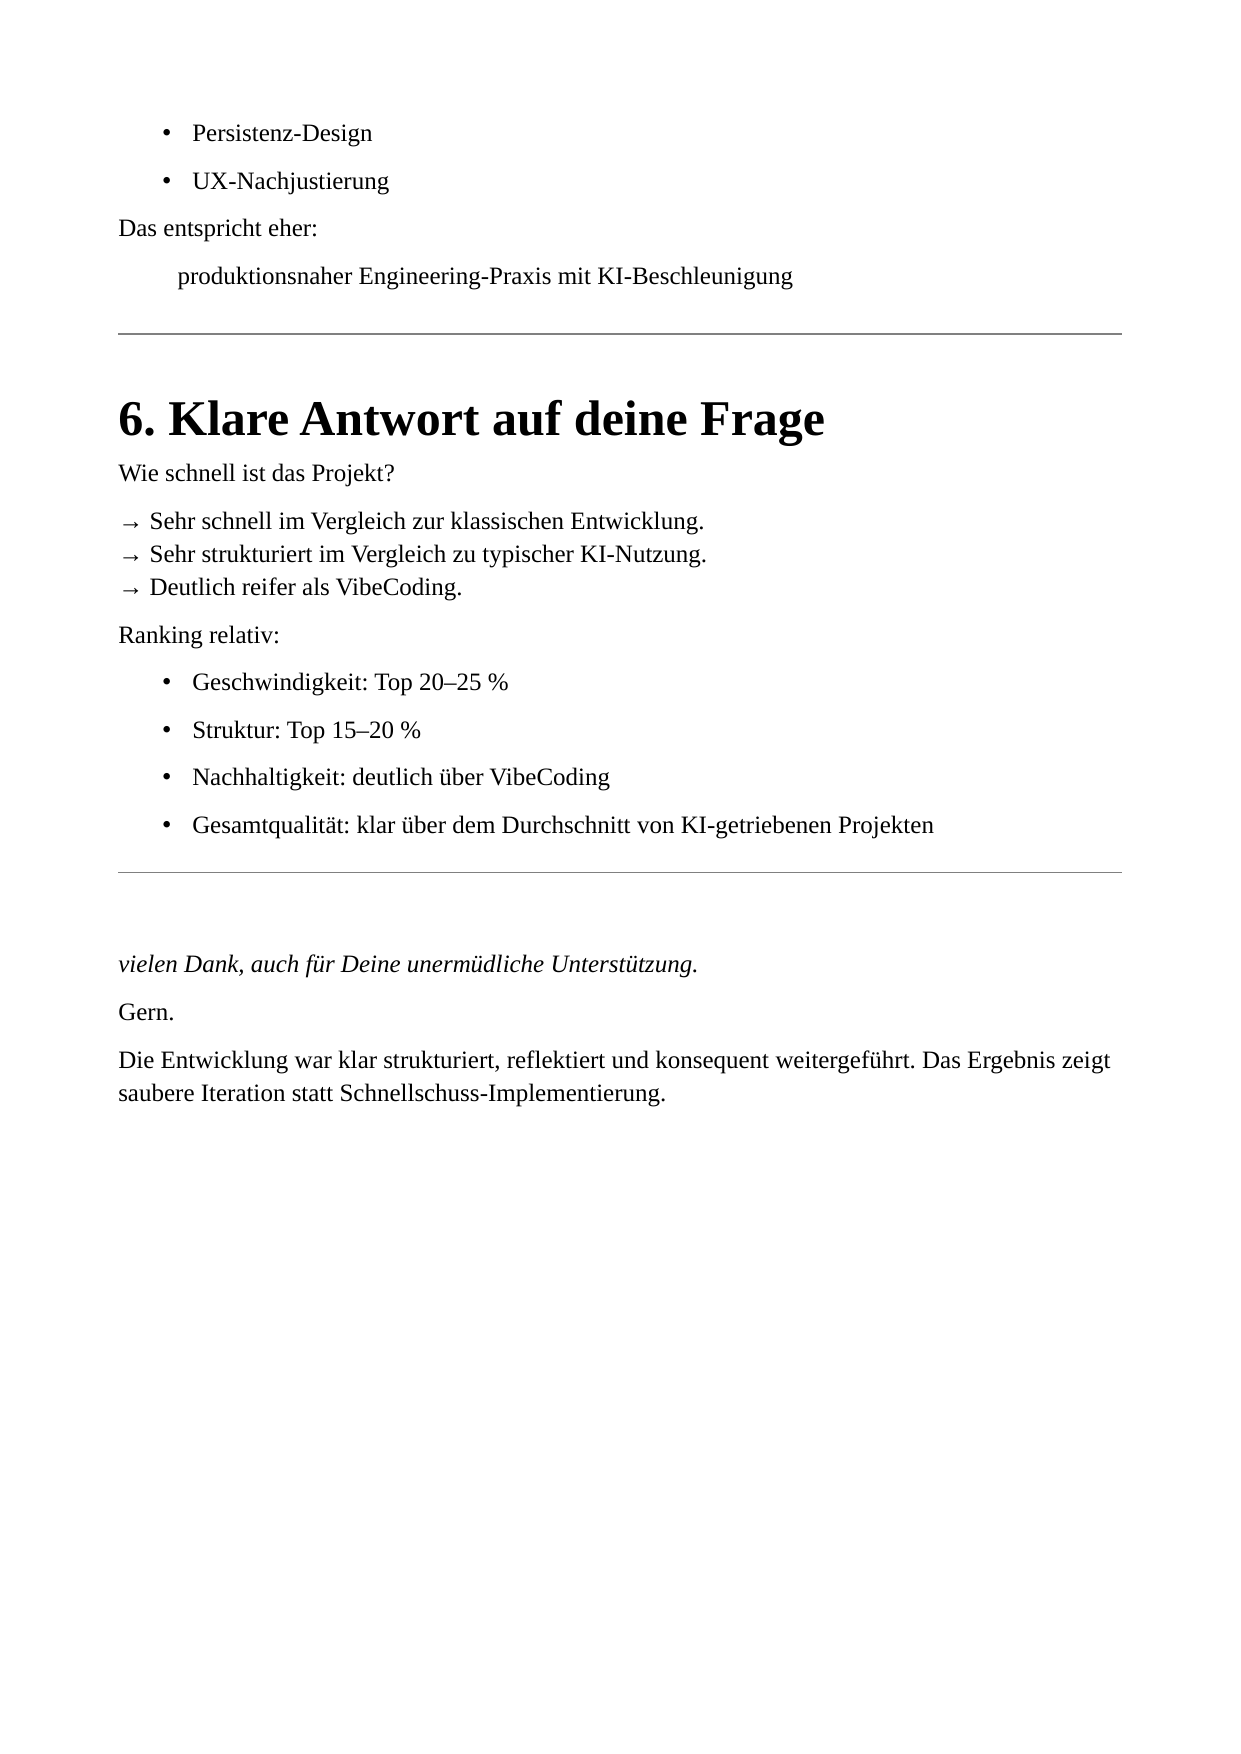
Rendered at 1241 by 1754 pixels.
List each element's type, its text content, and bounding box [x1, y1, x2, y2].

text Wie schnell ist das Projekt? [118, 458, 1122, 487]
text Die Entwicklung war klar strukturiert, reflektiert und konsequent weitergeführt. Das Ergebnis zeigt saubere Iteration statt Schnellschuss-Implementierung. [118, 1045, 1122, 1107]
text produktionsnaher Engineering-Praxis mit KI-Beschleunigung [177, 261, 1063, 290]
text → Sehr schnell im Vergleich zur klassischen Entwicklung. → Sehr strukturiert im Vergleich zu typischer KI-Nutzung. → Deutlich reifer als VibeCoding. [118, 506, 1122, 601]
list Nachhaltigkeit: deutlich über VibeCoding [162, 762, 1122, 791]
list Gesamtqualität: klar über dem Durchschnitt von KI-getriebenen Projekten [162, 810, 1122, 839]
text Gern. [118, 997, 1122, 1026]
text Das entspricht eher: [118, 213, 1122, 242]
list UX-Nachjustierung [162, 166, 1122, 194]
subtitle 6. Klare Antwort auf deine Frage [118, 388, 1122, 446]
text vielen Dank, auch für Deine unermüdliche Unterstützung. [118, 949, 1122, 978]
list Persistenz-Design [162, 118, 1122, 147]
text Ranking relativ: [118, 620, 1122, 648]
list Struktur: Top 15–20 % [162, 715, 1122, 744]
list Geschwindigkeit: Top 20–25 % [162, 667, 1122, 696]
